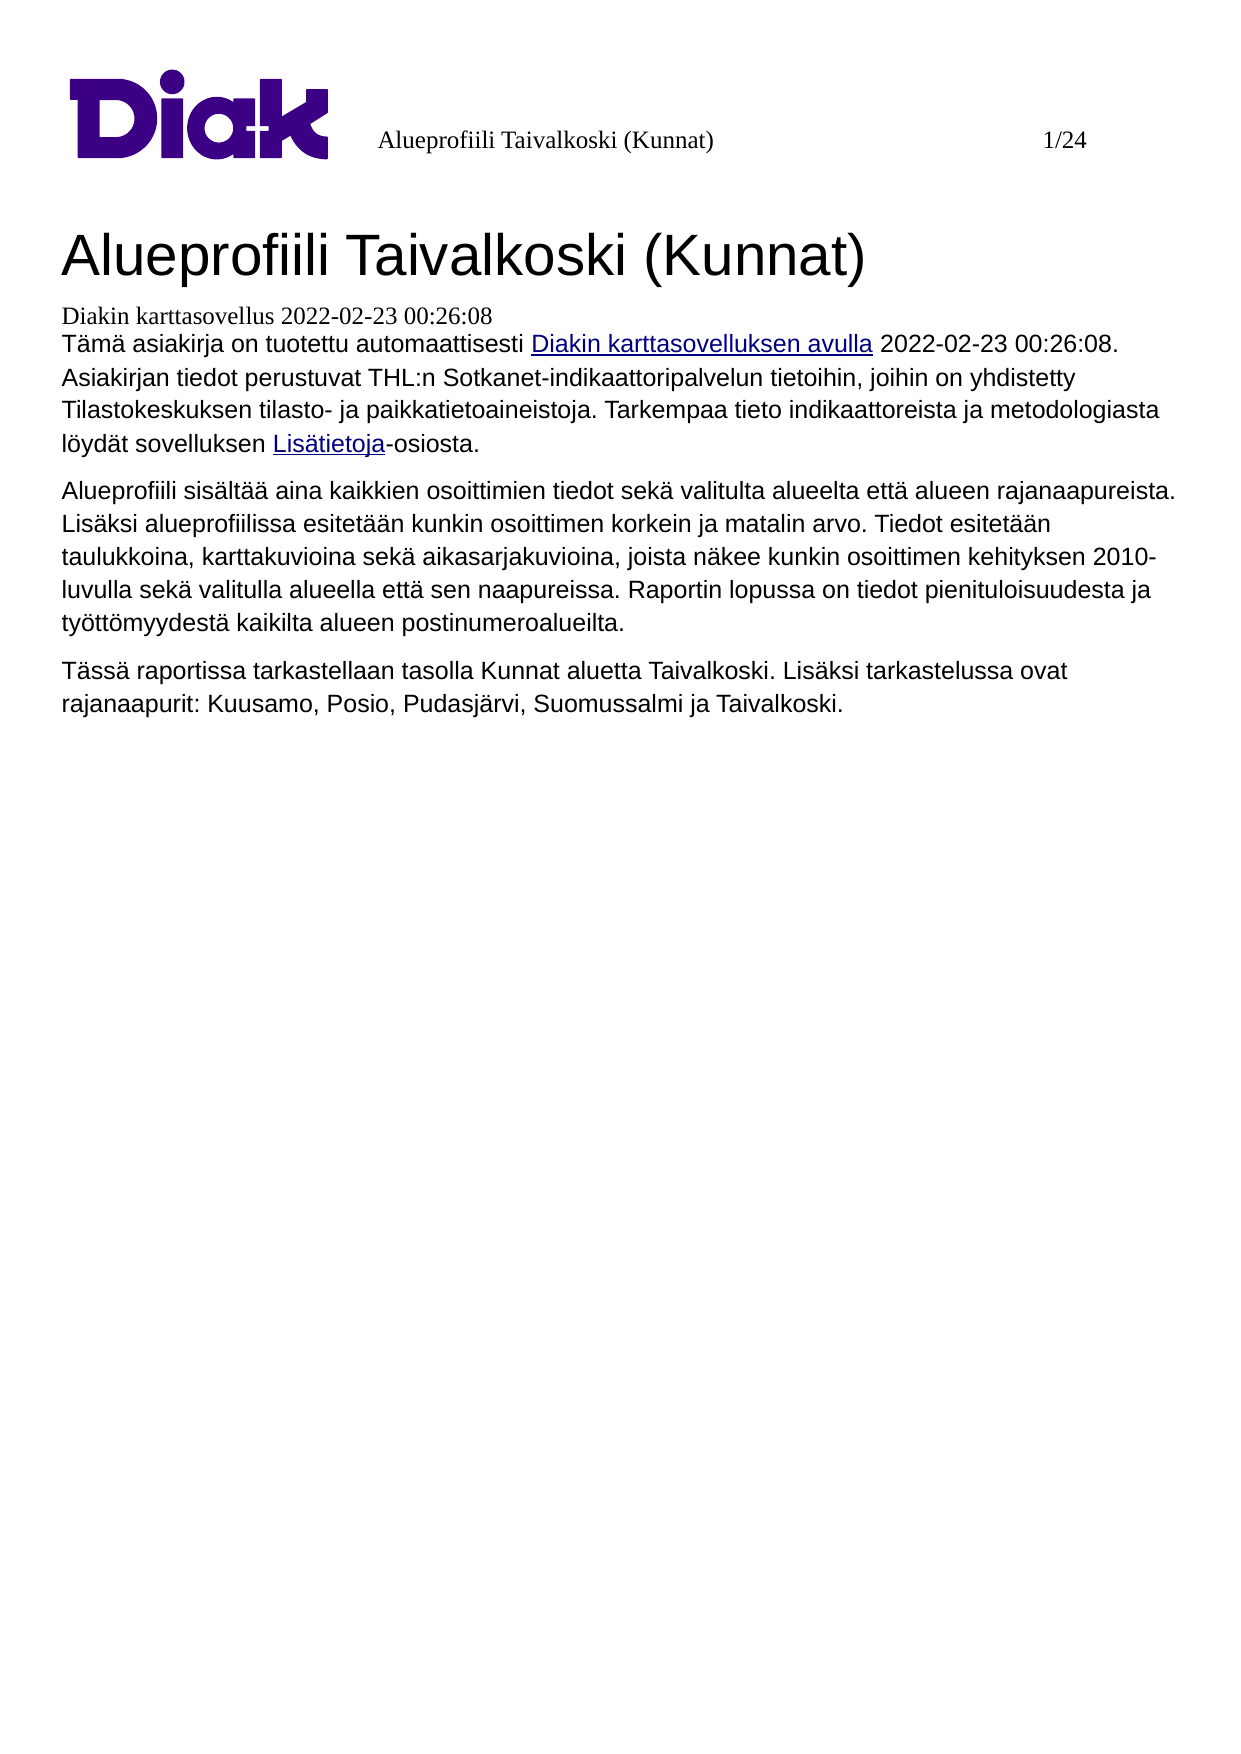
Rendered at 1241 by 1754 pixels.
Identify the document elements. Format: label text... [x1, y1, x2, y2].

text Tässä raportissa tarkastellaan tasolla Kunnat aluetta Taivalkoski. Lisäksi tarkastelussa ovat rajanaapurit: Kuusamo, Posio, Pudasjärvi, Suomussalmi ja Taivalkoski. [61, 656, 1179, 718]
text Alueprofiili sisältää aina kaikkien osoittimien tiedot sekä valitulta alueelta että alueen rajanaapureista. Lisäksi alueprofiilissa esitetään kunkin osoittimen korkein ja matalin arvo. Tiedot esitetään taulukkoina, karttakuvioina sekä aikasarjakuvioina, joista näkee kunkin osoittimen kehityksen 2010-luvulla sekä valitulla alueella että sen naapureissa. Raportin lopussa on tiedot pienituloisuudesta ja työttömyydestä kaikilta alueen postinumeroalueilta. [61, 476, 1179, 637]
text Tämä asiakirja on tuotettu automaattisesti Diakin karttasovelluksen avulla 2022-02-23 00:26:08. Asiakirjan tiedot perustuvat THL:n Sotkanet-indikaattoripalvelun tietoihin, joihin on yhdistetty Tilastokeskuksen tilasto- ja paikkatietoaineistoja. Tarkempaa tieto indikaattoreista ja metodologiasta löydät sovelluksen Lisätietoja-osiosta. [61, 329, 1179, 457]
title Alueprofiili Taivalkoski (Kunnat) [61, 221, 1179, 288]
text Diakin karttasovellus 2022-02-23 00:26:08 [61, 301, 1179, 329]
